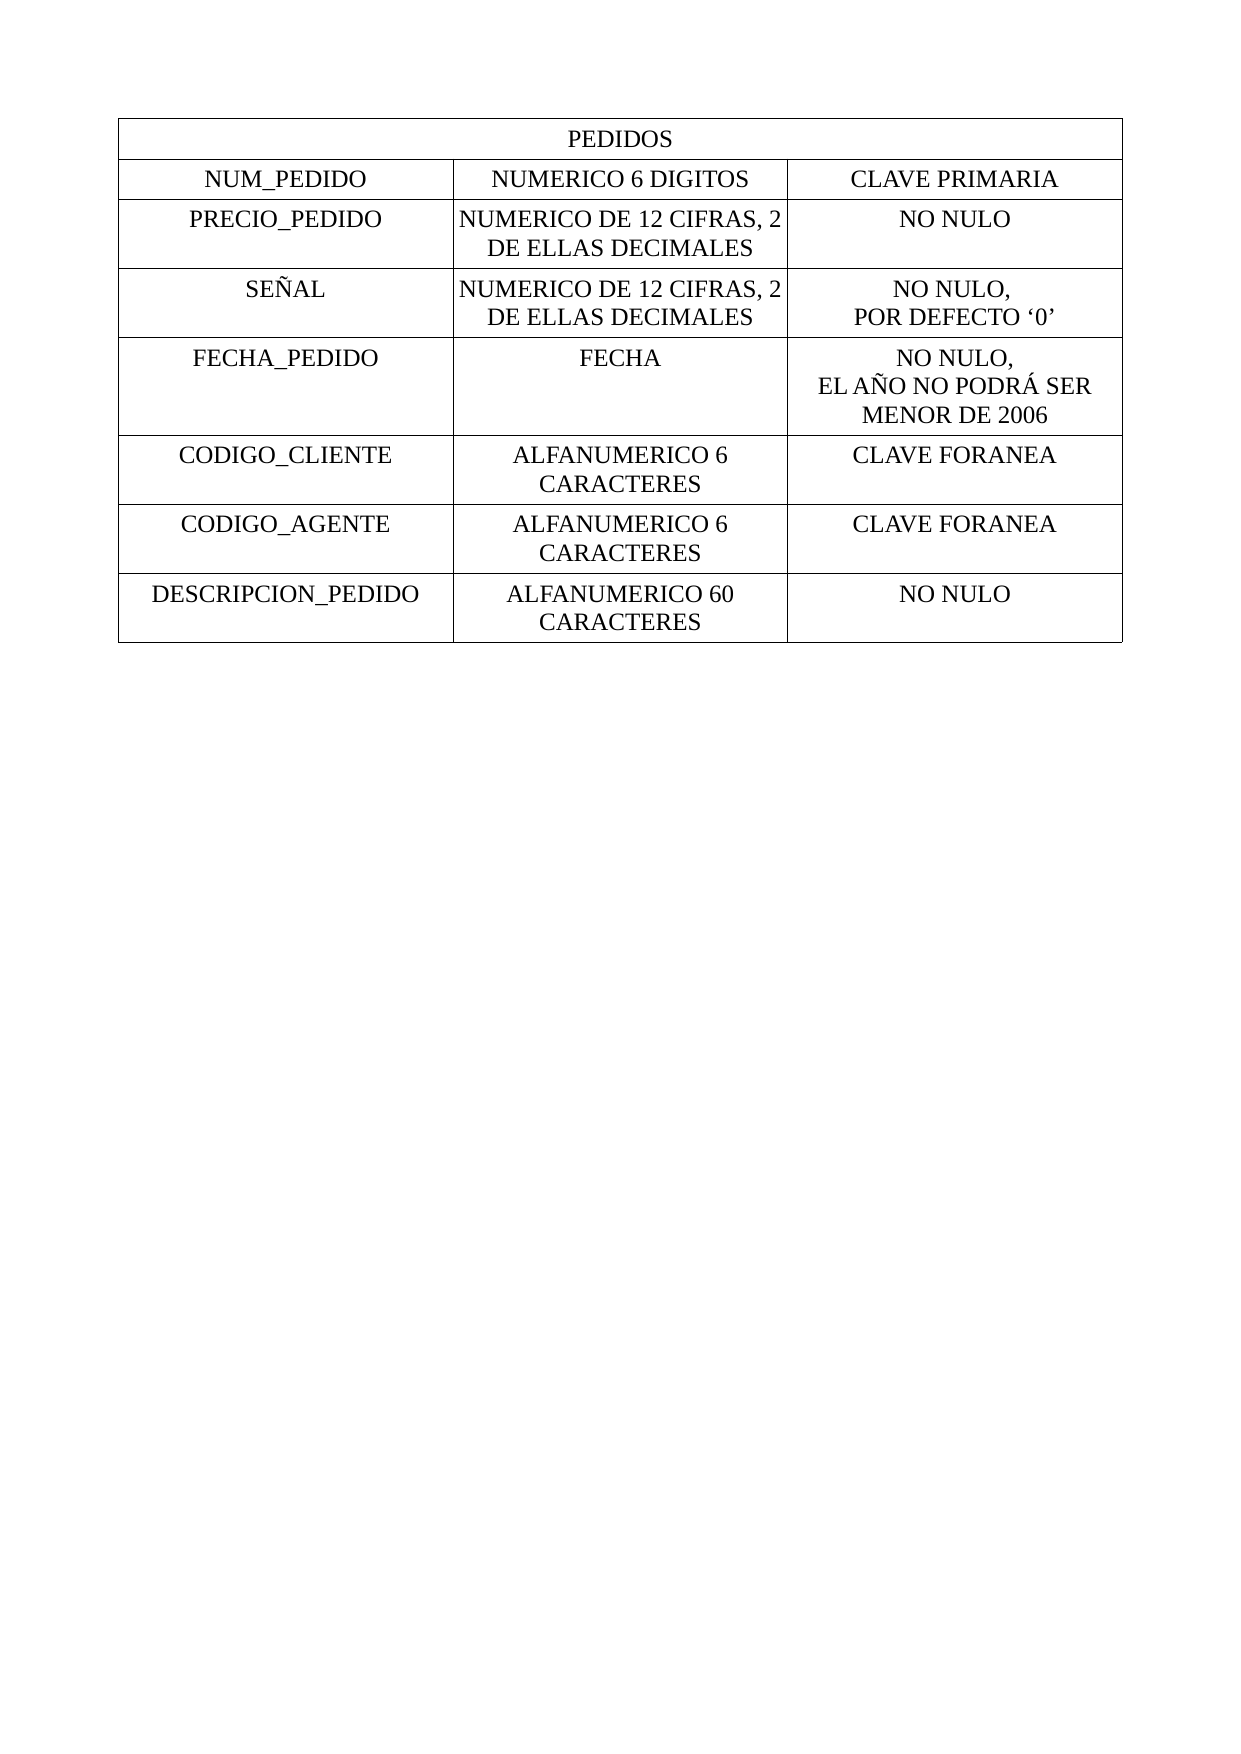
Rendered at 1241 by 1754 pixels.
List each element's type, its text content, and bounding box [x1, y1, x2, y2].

table_cell CODIGO_AGENTE [119, 505, 453, 573]
table_cell NUMERICO DE 12 CIFRAS, 2 DE ELLAS DECIMALES [454, 269, 787, 337]
table_cell DESCRIPCION_PEDIDO [119, 574, 453, 642]
table_cell CLAVE FORANEA [788, 505, 1122, 573]
table_cell FECHA [454, 338, 787, 435]
table_cell ALFANUMERICO 6 CARACTERES [454, 436, 787, 504]
table_cell PRECIO_PEDIDO [119, 200, 453, 268]
table_cell ALFANUMERICO 6 CARACTERES [454, 505, 787, 573]
table_cell CLAVE PRIMARIA [788, 160, 1122, 199]
table_cell NO NULO [788, 200, 1122, 268]
table_cell SEÑAL [119, 269, 453, 337]
table_cell NUM_PEDIDO [119, 160, 453, 199]
table_cell NUMERICO DE 12 CIFRAS, 2 DE ELLAS DECIMALES [454, 200, 787, 268]
table_cell CODIGO_CLIENTE [119, 436, 453, 504]
table_cell NO NULO [788, 574, 1122, 642]
table_cell CLAVE FORANEA [788, 436, 1122, 504]
table_cell NO NULO, EL AÑO NO PODRÁ SER MENOR DE 2006 [788, 338, 1122, 435]
table_cell FECHA_PEDIDO [119, 338, 453, 435]
table_cell ALFANUMERICO 60 CARACTERES [454, 574, 787, 642]
table_cell NO NULO, POR DEFECTO ‘0’ [788, 269, 1122, 337]
table_header PEDIDOS [119, 119, 1122, 158]
table_cell NUMERICO 6 DIGITOS [454, 160, 787, 199]
